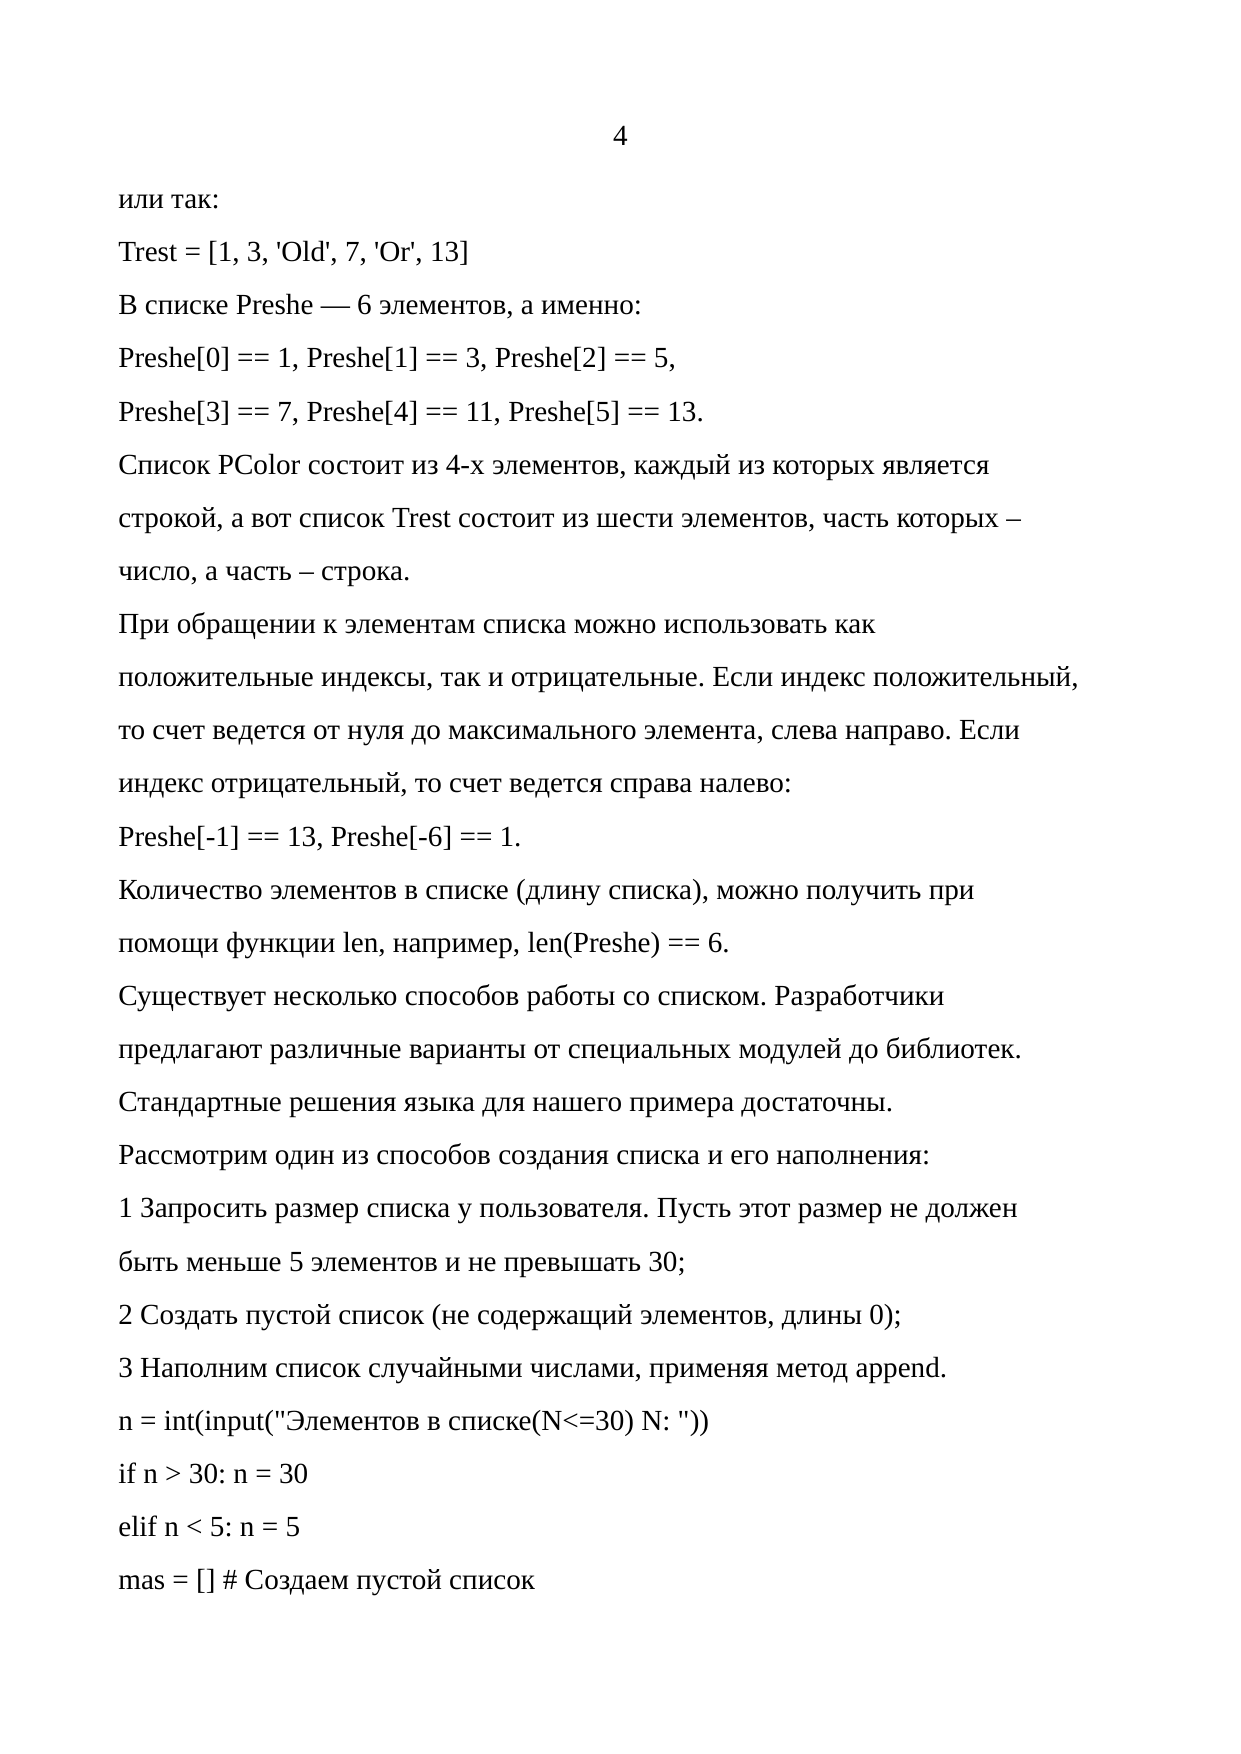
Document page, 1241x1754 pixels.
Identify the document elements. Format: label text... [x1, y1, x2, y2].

text предлагают различные варианты от специальных модулей до библиотек. [118, 1031, 1122, 1065]
text Preshe[3] == 7, Preshe[4] == 11, Preshe[5] == 13. [118, 394, 1122, 427]
text Trest = [1, 3, 'Old', 7, 'Or', 13] [118, 234, 1122, 268]
text помощи функции len, например, len(Preshe) == 6. [118, 925, 1122, 958]
text быть меньше 5 элементов и не превышать 30; [118, 1244, 1122, 1277]
text Существует несколько способов работы со списком. Разработчики [118, 978, 1122, 1012]
text При обращении к элементам списка можно использовать как [118, 606, 1122, 640]
text elif n < 5: n = 5 [118, 1509, 1122, 1543]
text 2 Создать пустой список (не содержащий элементов, длины 0); [118, 1297, 1122, 1330]
text В списке Preshe — 6 элементов, а именно: [118, 287, 1122, 321]
text 3 Наполним список случайными числами, применяя метод append. [118, 1350, 1122, 1383]
text mas = [] # Создаем пустой список [118, 1562, 1122, 1596]
text или так: [118, 181, 1122, 215]
text Preshe[-1] == 13, Preshe[-6] == 1. [118, 819, 1122, 852]
text Preshe[0] == 1, Preshe[1] == 3, Preshe[2] == 5, [118, 341, 1122, 374]
text if n > 30: n = 30 [118, 1456, 1122, 1490]
text положительные индексы, так и отрицательные. Если индекс положительный, [118, 659, 1122, 693]
text 1 Запросить размер списка у пользователя. Пусть этот размер не должен [118, 1191, 1122, 1224]
text строкой, а вот список Trest состоит из шести элементов, часть которых – [118, 500, 1122, 533]
text Стандартные решения языка для нашего примера достаточны. [118, 1084, 1122, 1118]
text то счет ведется от нуля до максимального элемента, слева направо. Если [118, 712, 1122, 746]
text число, а часть – строка. [118, 553, 1122, 587]
text n = int(input("Элементов в списке(N<=30) N: ")) [118, 1403, 1122, 1437]
text Количество элементов в списке (длину списка), можно получить при [118, 872, 1122, 905]
text индекс отрицательный, то счет ведется справа налево: [118, 766, 1122, 799]
text Рассмотрим один из способов создания списка и его наполнения: [118, 1137, 1122, 1171]
text Список PColor состоит из 4-х элементов, каждый из которых является [118, 447, 1122, 480]
